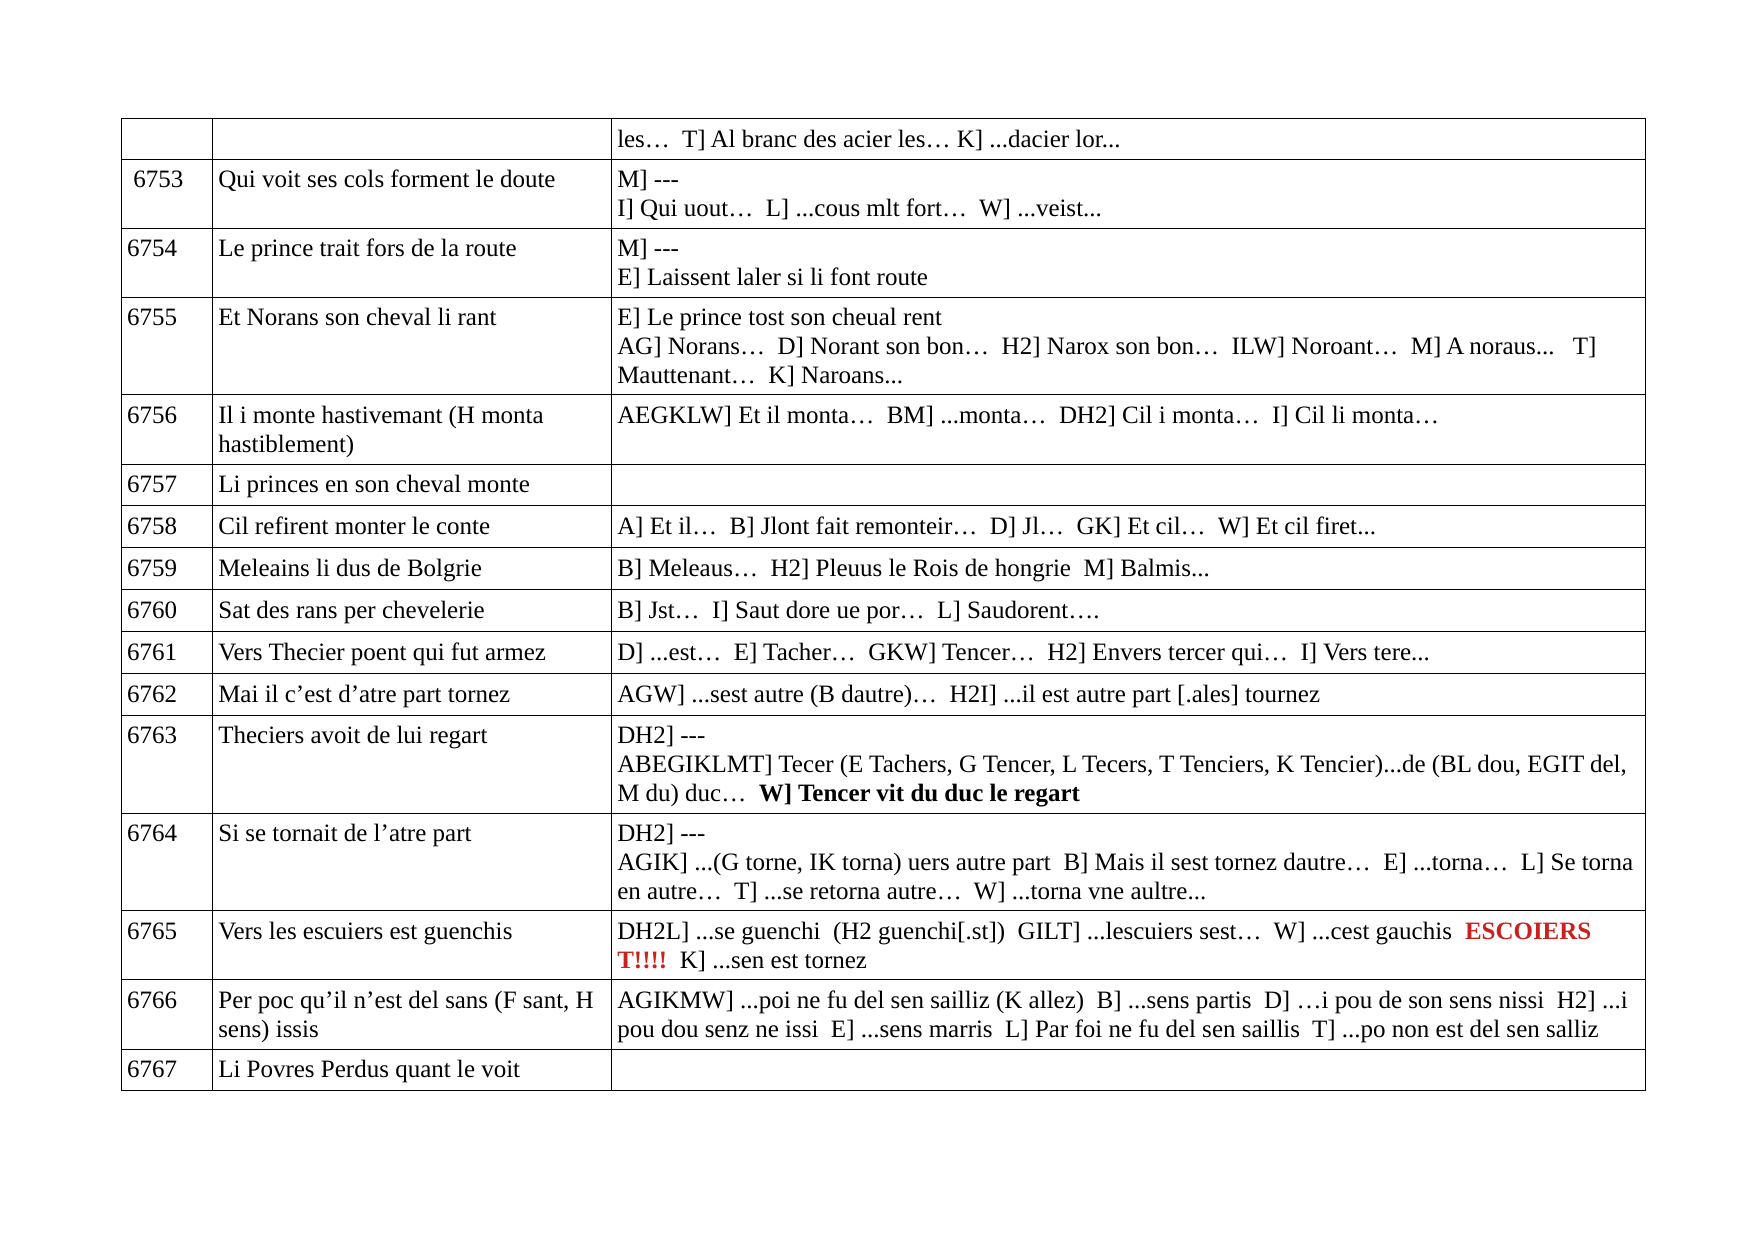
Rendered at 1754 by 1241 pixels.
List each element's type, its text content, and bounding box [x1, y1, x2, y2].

table_cell Et Norans son cheval li rant [213, 298, 611, 394]
table_cell M] --- E] Laissent laler si li font route [612, 229, 1645, 297]
table_cell 6754 [122, 229, 212, 297]
table_cell AGIKMW] ...poi ne fu del sen sailliz (K allez) B] ...sens partis D] …i pou de son sens nissi H2] ...i pou dou senz ne issi E] ...sens marris L] Par foi ne fu del sen saillis T] ...po non est del sen salliz [612, 980, 1645, 1048]
table_cell 6757 [122, 465, 212, 505]
table_cell [612, 1050, 1645, 1090]
table_cell 6758 [122, 506, 212, 547]
table_cell Li Povres Perdus quant le voit [213, 1050, 611, 1090]
table_cell Qui voit ses cols forment le doute [213, 160, 611, 227]
table_cell DH2L] ...se guenchi (H2 guenchi[.st]) GILT] ...lescuiers sest… W] ...cest gauchis ESCOIERS T!!!! K] ...sen est tornez [612, 911, 1645, 979]
table_cell Sat des rans per chevelerie [213, 590, 611, 631]
table_cell Cil refirent monter le conte [213, 506, 611, 547]
table_cell 6760 [122, 590, 212, 631]
table_cell 6763 [122, 716, 212, 812]
table_cell Li princes en son cheval monte [213, 465, 611, 505]
table_cell E] Le prince tost son cheual rent AG] Norans… D] Norant son bon… H2] Narox son bon… ILW] Noroant… M] A noraus... T] Mauttenant… K] Naroans... [612, 298, 1645, 394]
table_cell Theciers avoit de lui regart [213, 716, 611, 812]
table_cell [213, 119, 611, 158]
table_cell 6753 [122, 160, 212, 227]
table_cell Si se tornait de l’atre part [213, 814, 611, 910]
table_cell 6767 [122, 1050, 212, 1090]
table_cell AEGKLW] Et il monta… BM] ...monta… DH2] Cil i monta… I] Cil li monta… [612, 395, 1645, 463]
table_cell Vers Thecier poent qui fut armez [213, 632, 611, 673]
table_cell Il i monte hastivemant (H monta hastiblement) [213, 395, 611, 463]
table_cell [122, 119, 212, 158]
table_cell les… T] Al branc des acier les… K] ...dacier lor... [612, 119, 1645, 158]
table_cell B] Jst… I] Saut dore ue por… L] Saudorent…. [612, 590, 1645, 631]
table_cell 6759 [122, 548, 212, 589]
table_cell 6756 [122, 395, 212, 463]
table_cell A] Et il… B] Jlont fait remonteir… D] Jl… GK] Et cil… W] Et cil firet... [612, 506, 1645, 547]
table_cell Le prince trait fors de la route [213, 229, 611, 297]
table_cell DH2] --- AGIK] ...(G torne, IK torna) uers autre part B] Mais il sest tornez dautre… E] ...torna… L] Se torna en autre… T] ...se retorna autre… W] ...torna vne aultre... [612, 814, 1645, 910]
table_cell D] ...est… E] Tacher… GKW] Tencer… H2] Envers tercer qui… I] Vers tere... [612, 632, 1645, 673]
table_cell Meleains li dus de Bolgrie [213, 548, 611, 589]
table_cell 6766 [122, 980, 212, 1048]
table_cell 6755 [122, 298, 212, 394]
table_cell 6765 [122, 911, 212, 979]
table_cell [612, 465, 1645, 505]
table_cell 6764 [122, 814, 212, 910]
table_cell DH2] --- ABEGIKLMT] Tecer (E Tachers, G Tencer, L Tecers, T Tenciers, K Tencier)...de (BL dou, EGIT del, M du) duc… W] Tencer vit du duc le regart [612, 716, 1645, 812]
table_cell M] --- I] Qui uout… L] ...cous mlt fort… W] ...veist... [612, 160, 1645, 227]
table_cell Per poc qu’il n’est del sans (F sant, H sens) issis [213, 980, 611, 1048]
table_cell 6762 [122, 674, 212, 715]
table_cell B] Meleaus… H2] Pleuus le Rois de hongrie M] Balmis... [612, 548, 1645, 589]
table_cell AGW] ...sest autre (B dautre)… H2I] ...il est autre part [.ales] tournez [612, 674, 1645, 715]
table_cell Vers les escuiers est guenchis [213, 911, 611, 979]
table_cell 6761 [122, 632, 212, 673]
table_cell Mai il c’est d’atre part tornez [213, 674, 611, 715]
